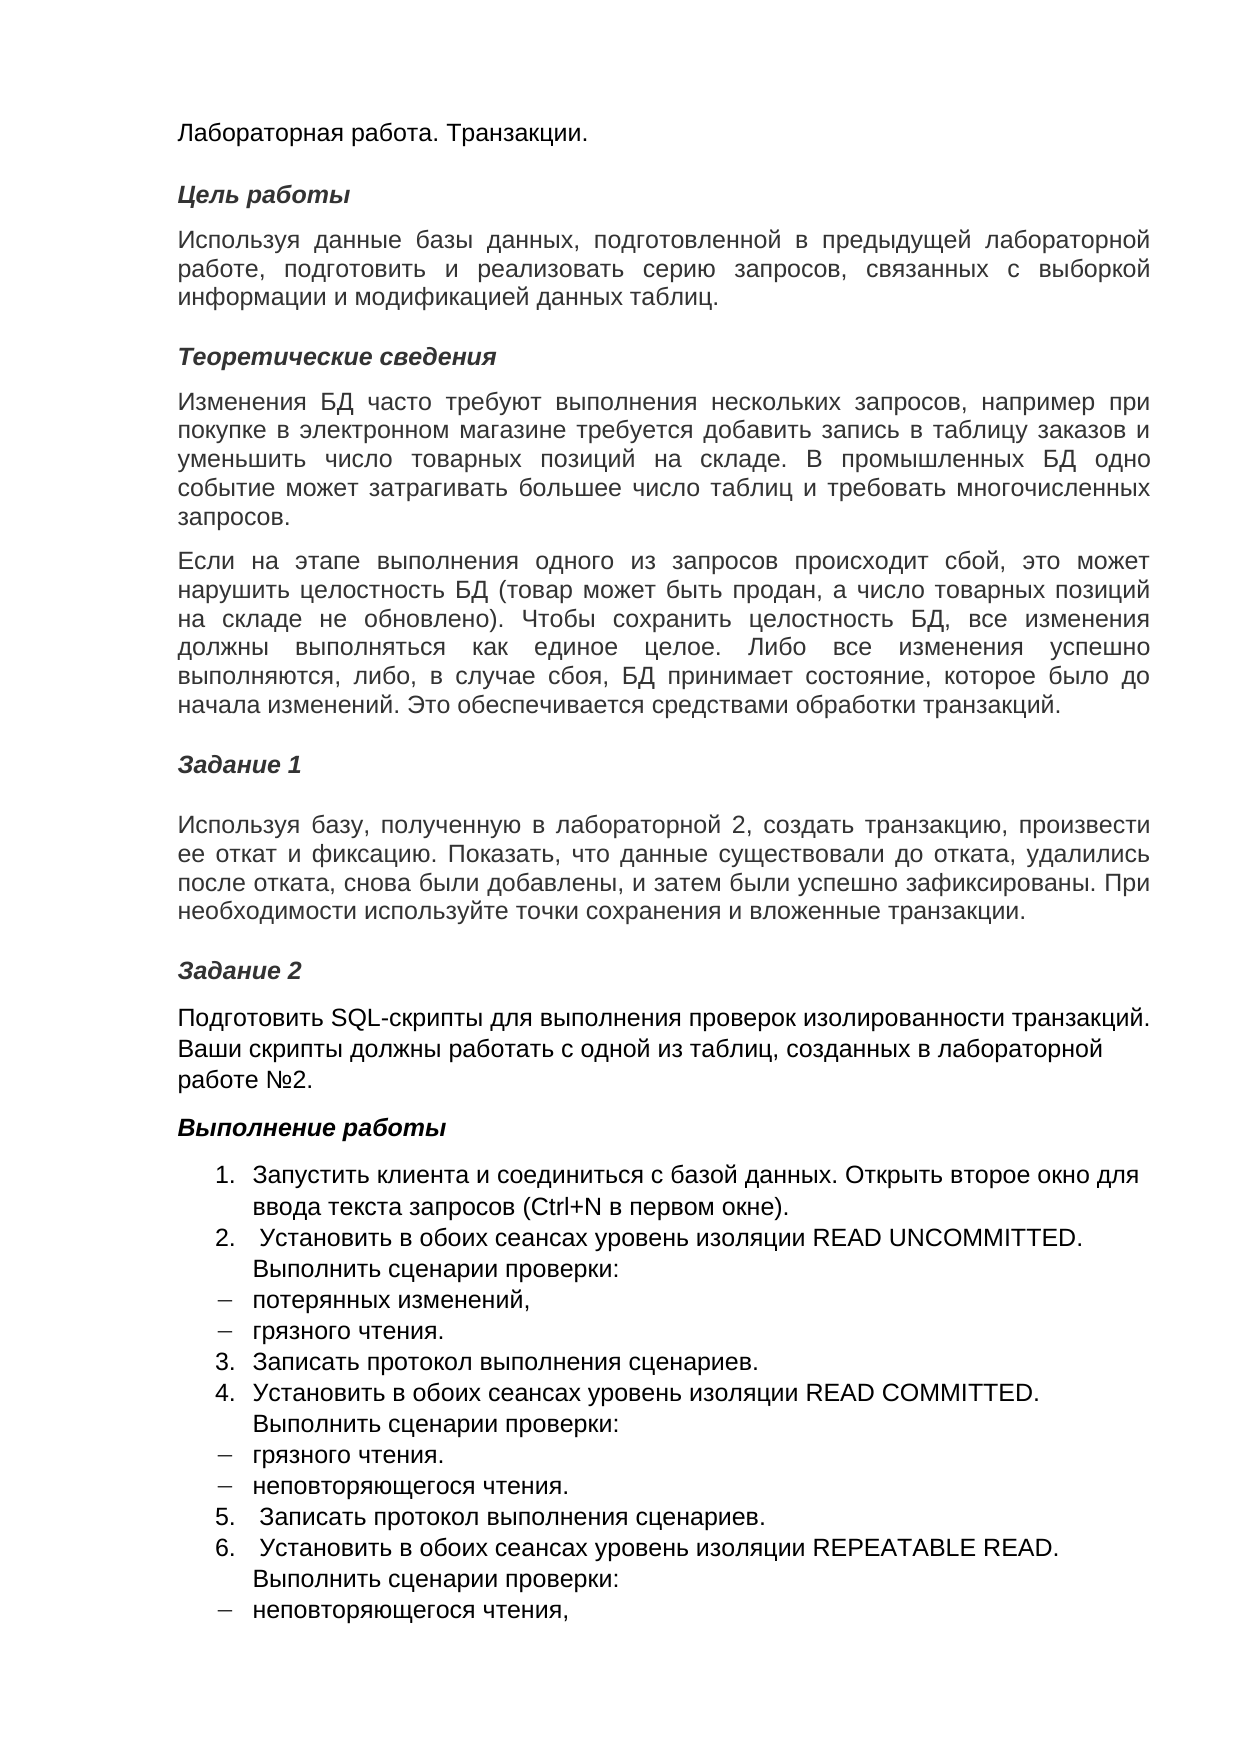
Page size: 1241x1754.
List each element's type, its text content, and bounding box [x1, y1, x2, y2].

list потерянных изменений, [215, 1284, 1152, 1313]
list Установить в обоих сеансах уровень изоляции READ COMMITTED. Выполнить сценарии проверки: [215, 1378, 1152, 1438]
subtitle Теоретические сведения [177, 342, 1152, 371]
text Используя данные базы данных, подготовленной в предыдущей лабораторной работе, подготовить и реализовать серию запросов, связанных с выборкой информации и модификацией данных таблиц. [177, 225, 1152, 311]
list Записать протокол выполнения сценариев. [215, 1502, 1152, 1531]
list Установить в обоих сеансах уровень изоляции READ UNCOMMITTED. Выполнить сценарии проверки: [215, 1222, 1152, 1282]
list Запустить клиента и соединиться с базой данных. Открыть второе окно для ввода текста запросов (Ctrl+N в первом окне). [215, 1160, 1152, 1220]
text Лабораторная работа. Транзакции. [177, 118, 1152, 147]
subtitle Задание 1 [177, 750, 1152, 778]
text Выполнение работы [177, 1113, 1152, 1141]
subtitle Цель работы [177, 180, 1152, 209]
list Установить в обоих сеансах уровень изоляции REPEATABLE READ. Выполнить сценарии проверки: [215, 1533, 1152, 1593]
text Если на этапе выполнения одного из запросов происходит сбой, это может нарушить целостность БД (товар может быть продан, а число товарных позиций на складе не обновлено). Чтобы сохранить целостность БД, все изменения должны выполняться как единое целое. Либо все изменения успешно выполняются, либо, в случае сбоя, БД принимает состояние, которое было до начала изменений. Это обеспечивается средствами обработки транзакций. [177, 546, 1152, 718]
list грязного чтения. [215, 1316, 1152, 1344]
list неповторяющегося чтения. [215, 1471, 1152, 1500]
list Записать протокол выполнения сценариев. [215, 1347, 1152, 1376]
text Подготовить SQL-скрипты для выполнения проверок изолированности транзакций. Ваши скрипты должны работать с одной из таблиц, созданных в лабораторной работе №2. [177, 1003, 1152, 1094]
text Изменения БД часто требуют выполнения нескольких запросов, например при покупке в электронном магазине требуется добавить запись в таблицу заказов и уменьшить число товарных позиций на складе. В промышленных БД одно событие может затрагивать большее число таблиц и требовать многочисленных запросов. [177, 387, 1152, 530]
list неповторяющегося чтения, [215, 1595, 1152, 1624]
subtitle Задание 2 [177, 956, 1152, 985]
text Используя базу, полученную в лабораторной 2, создать транзакцию, произвести ее откат и фиксацию. Показать, что данные существовали до отката, удалились после отката, снова были добавлены, и затем были успешно зафиксированы. При необходимости используйте точки сохранения и вложенные транзакции. [177, 810, 1152, 925]
list грязного чтения. [215, 1440, 1152, 1469]
